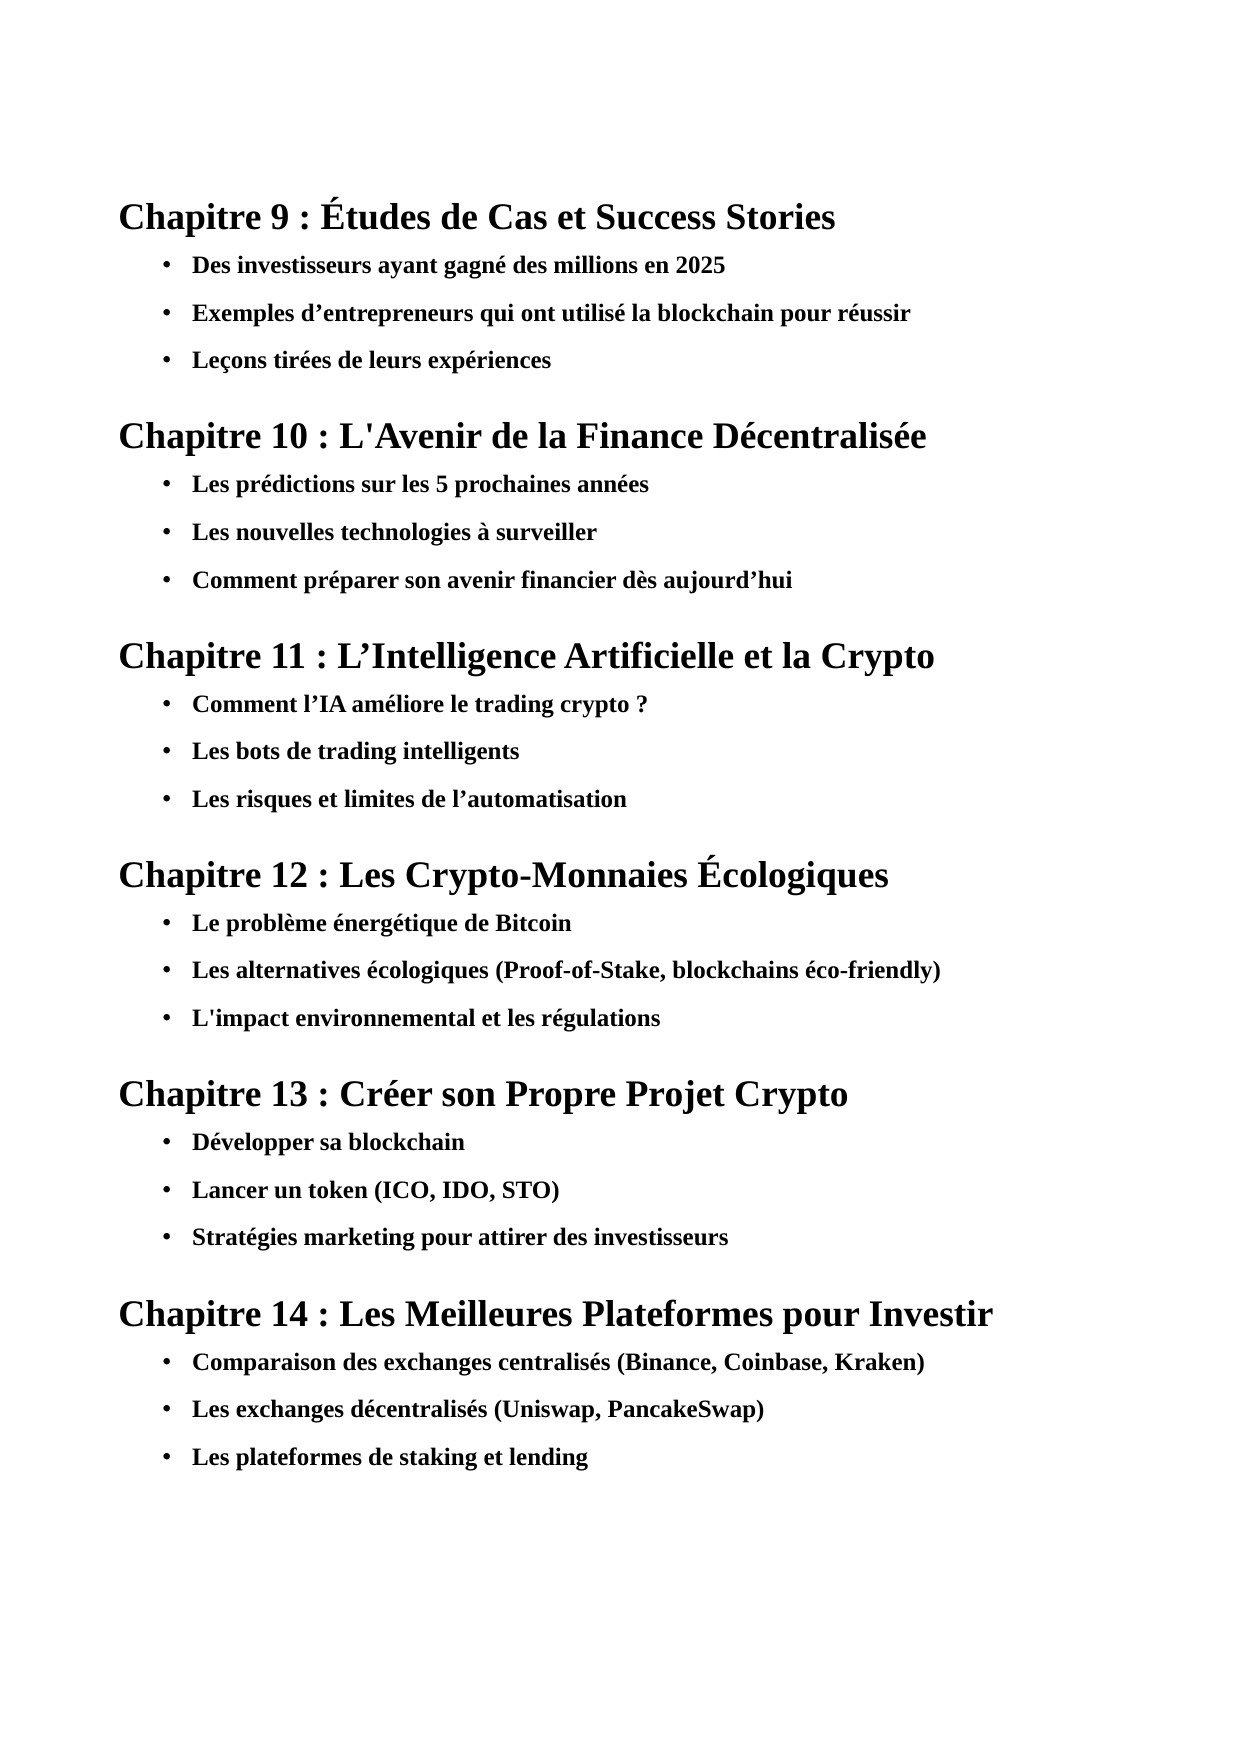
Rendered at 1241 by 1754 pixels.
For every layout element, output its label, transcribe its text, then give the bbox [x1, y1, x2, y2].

list Les bots de trading intelligents [162, 736, 1122, 765]
subtitle Chapitre 11 : L’Intelligence Artificielle et la Crypto [118, 633, 1122, 676]
list Des investisseurs ayant gagné des millions en 2025 [162, 250, 1122, 279]
list Les prédictions sur les 5 prochaines années [162, 469, 1122, 498]
list Leçons tirées de leurs expériences [162, 345, 1122, 374]
list Le problème énergétique de Bitcoin [162, 908, 1122, 937]
list Lancer un token (ICO, IDO, STO) [162, 1175, 1122, 1204]
subtitle Chapitre 12 : Les Crypto-Monnaies Écologiques [118, 852, 1122, 896]
list Comment préparer son avenir financier dès aujourd’hui [162, 565, 1122, 593]
list Exemples d’entrepreneurs qui ont utilisé la blockchain pour réussir [162, 298, 1122, 327]
list Comment l’IA améliore le trading crypto ? [162, 689, 1122, 717]
list Comparaison des exchanges centralisés (Binance, Coinbase, Kraken) [162, 1347, 1122, 1375]
list L'impact environnemental et les régulations [162, 1003, 1122, 1032]
subtitle Chapitre 9 : Études de Cas et Success Stories [118, 194, 1122, 238]
list Stratégies marketing pour attirer des investisseurs [162, 1222, 1122, 1251]
list Les plateformes de staking et lending [162, 1442, 1122, 1471]
list Les exchanges décentralisés (Uniswap, PancakeSwap) [162, 1394, 1122, 1423]
subtitle Chapitre 10 : L'Avenir de la Finance Décentralisée [118, 414, 1122, 457]
list Les risques et limites de l’automatisation [162, 784, 1122, 813]
subtitle Chapitre 13 : Créer son Propre Projet Crypto [118, 1072, 1122, 1115]
subtitle Chapitre 14 : Les Meilleures Plateformes pour Investir [118, 1291, 1122, 1334]
list Développer sa blockchain [162, 1127, 1122, 1156]
list Les nouvelles technologies à surveiller [162, 517, 1122, 546]
list Les alternatives écologiques (Proof-of-Stake, blockchains éco-friendly) [162, 956, 1122, 984]
